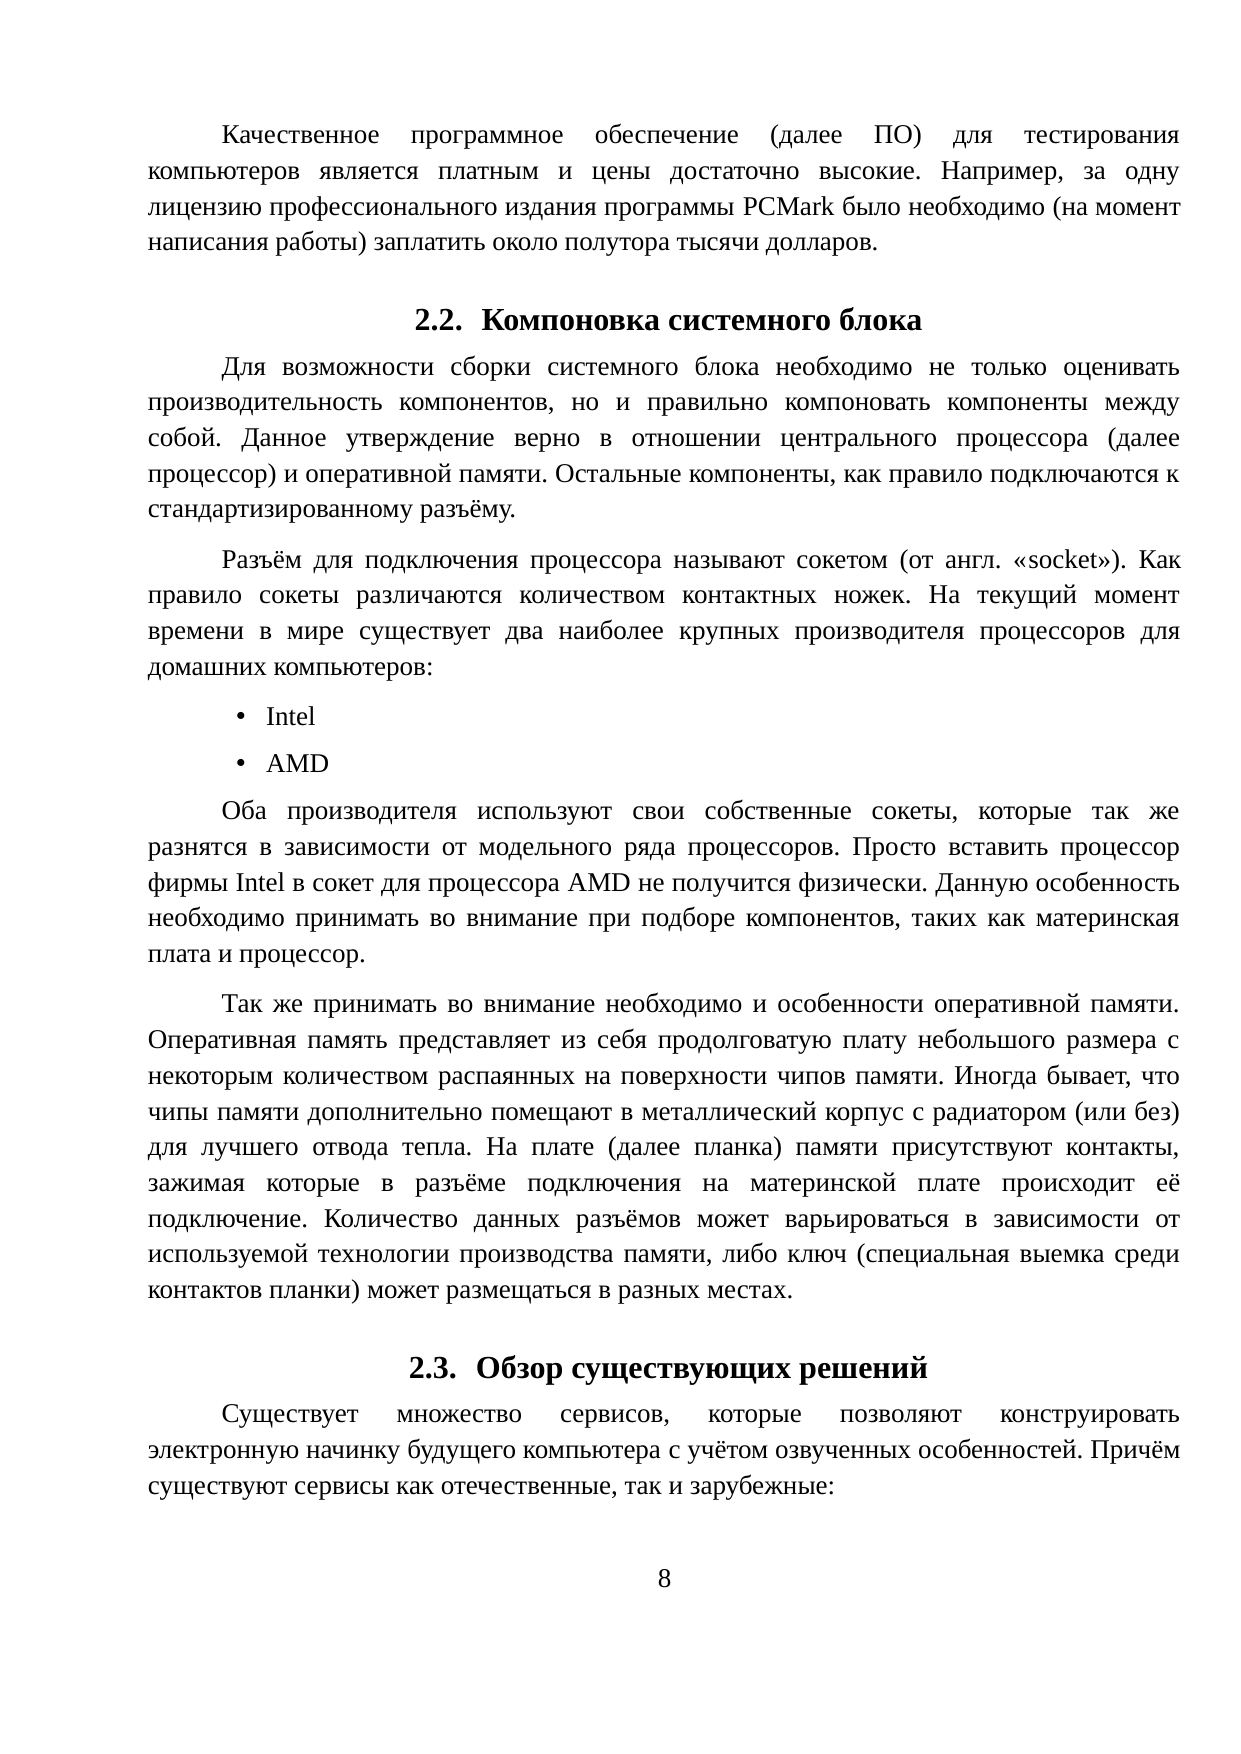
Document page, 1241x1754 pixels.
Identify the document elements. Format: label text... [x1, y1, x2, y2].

list AMD [236, 747, 1181, 778]
subtitle Обзор существующих решений [148, 1348, 1181, 1385]
text Для возможности сборки системного блока необходимо не только оценивать производительность компонентов, но и правильно компоновать компоненты между собой. Данное утверждение верно в отношении центрального процессора (далее процессор) и оперативной памяти. Остальные компоненты, как правило подключаются к стандартизированному разъёму. [148, 350, 1181, 524]
subtitle Компоновка системного блока [148, 300, 1181, 337]
text Разъём для подключения процессора называют сокетом (от англ. «socket»). Как правило сокеты различаются количеством контактных ножек. На текущий момент времени в мире существует два наиболее крупных производителя процессоров для домашних компьютеров: [148, 543, 1181, 681]
text Существует множество сервисов, которые позволяют конструировать электронную начинку будущего компьютера с учётом озвученных особенностей. Причём существуют сервисы как отечественные, так и зарубежные: [148, 1398, 1181, 1500]
text Оба производителя используют свои собственные сокеты, которые так же разнятся в зависимости от модельного ряда процессоров. Просто вставить процессор фирмы Intel в сокет для процессора AMD не получится физически. Данную особенность необходимо принимать во внимание при подборе компонентов, таких как материнская плата и процессор. [148, 794, 1181, 968]
list Intel [236, 700, 1181, 732]
text Качественное программное обеспечение (далее ПО) для тестирования компьютеров является платным и цены достаточно высокие. Например, за одну лицензию профессионального издания программы PCMark было необходимо (на момент написания работы) заплатить около полутора тысячи долларов. [148, 118, 1181, 256]
text Так же принимать во внимание необходимо и особенности оперативной памяти. Оперативная память представляет из себя продолговатую плату небольшого размера с некоторым количеством распаянных на поверхности чипов памяти. Иногда бывает, что чипы памяти дополнительно помещают в металлический корпус с радиатором (или без) для лучшего отвода тепла. На плате (далее планка) памяти присутствуют контакты, зажимая которые в разъёме подключения на материнской плате происходит её подключение. Количество данных разъёмов может варьироваться в зависимости от используемой технологии производства памяти, либо ключ (специальная выемка среди контактов планки) может размещаться в разных местах. [148, 987, 1181, 1304]
